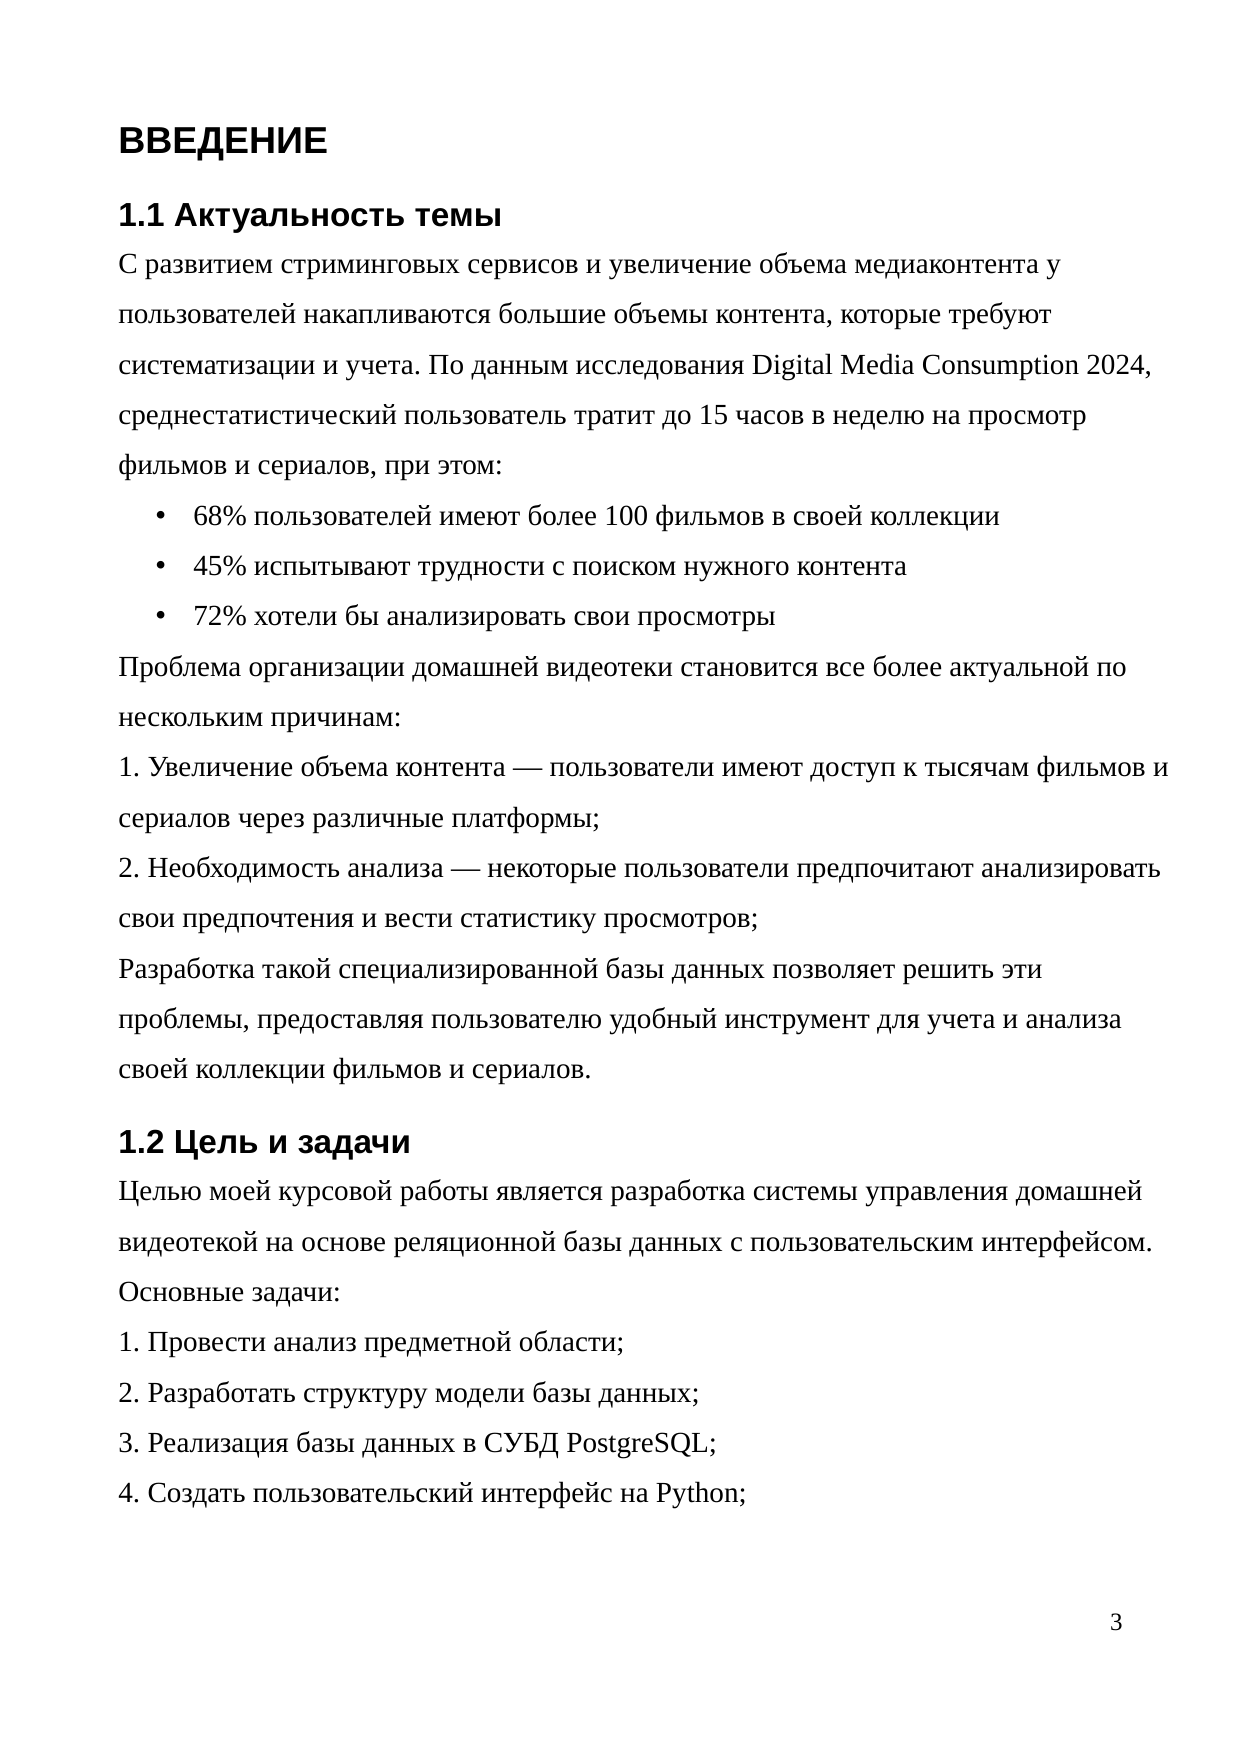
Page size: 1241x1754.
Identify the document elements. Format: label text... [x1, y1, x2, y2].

list 68% пользователей имеют более 100 фильмов в своей коллекции [156, 498, 1122, 531]
text 3. Реализация базы данных в СУБД PostgreSQL; [118, 1425, 1181, 1459]
text Основные задачи: [118, 1274, 1181, 1308]
text 2. Необходимость анализа — некоторые пользователи предпочитают анализировать свои предпочтения и вести статистику просмотров; [118, 850, 1181, 934]
text Разработка такой специализированной базы данных позволяет решить эти проблемы, предоставляя пользователю удобный инструмент для учета и анализа своей коллекции фильмов и сериалов. [118, 951, 1181, 1085]
subtitle 1.2 Цель и задачи [118, 1123, 1122, 1161]
list 45% испытывают трудности с поиском нужного контента [156, 548, 1122, 582]
text 4. Создать пользовательский интерфейс на Python; [118, 1475, 1181, 1509]
text 1. Увеличение объема контента — пользователи имеют доступ к тысячам фильмов и сериалов через различные платформы; [118, 749, 1181, 833]
text С развитием стриминговых сервисов и увеличение объема медиаконтента у пользователей накапливаются большие объемы контента, которые требуют систематизации и учета. По данным исследования Digital Media Consumption 2024, среднестатистический пользователь тратит до 15 часов в неделю на просмотр фильмов и сериалов, при этом: [118, 246, 1181, 481]
text Целью моей курсовой работы является разработка системы управления домашней видеотекой на основе реляционной базы данных с пользовательским интерфейсом. [118, 1173, 1181, 1257]
subtitle 1.1 Актуальность темы [118, 195, 1122, 234]
text Проблема организации домашней видеотеки становится все более актуальной по нескольким причинам: [118, 649, 1181, 733]
list 72% хотели бы анализировать свои просмотры [156, 598, 1122, 632]
text 2. Разработать структуру модели базы данных; [118, 1375, 1181, 1408]
subtitle ВВЕДЕНИЕ [118, 119, 1122, 162]
text 1. Провести анализ предметной области; [118, 1324, 1181, 1358]
